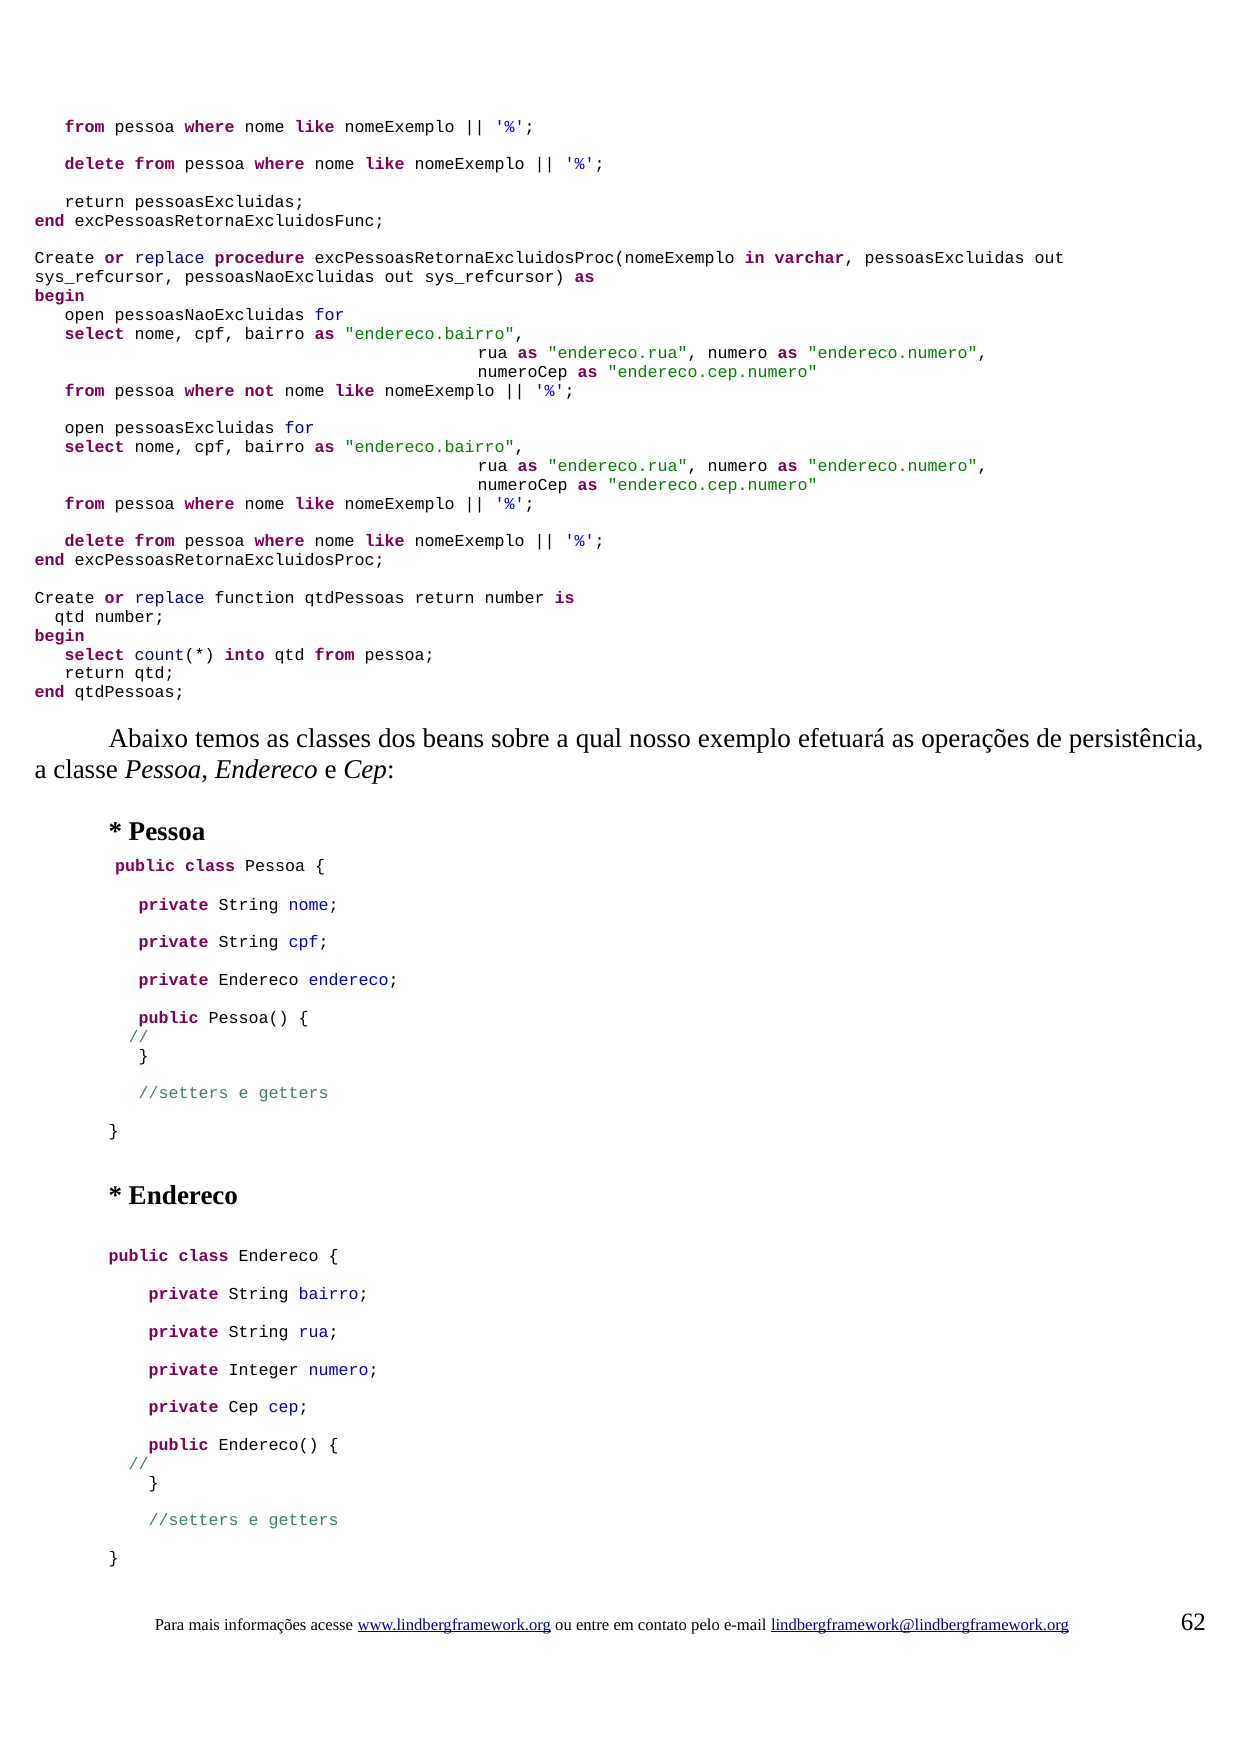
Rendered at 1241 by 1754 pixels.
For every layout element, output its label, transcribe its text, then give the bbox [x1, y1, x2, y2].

text public class Endereco { [34, 1248, 1206, 1267]
text open pessoasNaoExcluidas for [34, 307, 1206, 326]
text // [34, 1028, 1206, 1047]
text begin [34, 627, 1206, 646]
text select count(*) into qtd from pessoa; [34, 646, 1206, 665]
text * Pessoa [34, 815, 1206, 846]
text } [34, 1550, 1206, 1568]
text from pessoa where not nome like nomeExemplo || '%'; [34, 382, 1206, 401]
text private String nome; [34, 896, 1206, 915]
text numeroCep as "endereco.cep.numero" [34, 363, 1206, 382]
text public Pessoa() { [34, 1009, 1206, 1028]
text numeroCep as "endereco.cep.numero" [34, 476, 1206, 495]
text private String rua; [34, 1323, 1206, 1342]
text //setters e getters [34, 1512, 1206, 1531]
text end excPessoasRetornaExcluidosFunc; [34, 212, 1206, 231]
text rua as "endereco.rua", numero as "endereco.numero", [34, 457, 1206, 476]
text delete from pessoa where nome like nomeExemplo || '%'; [34, 156, 1206, 175]
text private String cpf; [34, 934, 1206, 953]
text private Cep cep; [34, 1399, 1206, 1418]
text //setters e getters [34, 1085, 1206, 1104]
text * Endereco [34, 1179, 1206, 1210]
text open pessoasExcluidas for [34, 420, 1206, 439]
text from pessoa where nome like nomeExemplo || '%'; [34, 495, 1206, 514]
text end qtdPessoas; [34, 684, 1206, 703]
text // [34, 1455, 1206, 1474]
text private Integer numero; [34, 1361, 1206, 1380]
text } [34, 1474, 1206, 1493]
text return qtd; [34, 665, 1206, 684]
text Create or replace procedure excPessoasRetornaExcluidosProc(nomeExemplo in varchar, pessoasExcluidas out sys_refcursor, pessoasNaoExcluidas out sys_refcursor) as [34, 250, 1206, 288]
text } [34, 1123, 1206, 1141]
text select nome, cpf, bairro as "endereco.bairro", [34, 439, 1206, 457]
text from pessoa where nome like nomeExemplo || '%'; [34, 118, 1206, 137]
text begin [34, 288, 1206, 307]
text public class Pessoa { [34, 846, 1206, 877]
text end excPessoasRetornaExcluidosProc; [34, 552, 1206, 571]
text qtd number; [34, 608, 1206, 627]
text private Endereco endereco; [34, 972, 1206, 991]
text } [34, 1047, 1206, 1066]
text rua as "endereco.rua", numero as "endereco.numero", [34, 344, 1206, 363]
text delete from pessoa where nome like nomeExemplo || '%'; [34, 533, 1206, 552]
text Create or replace function qtdPessoas return number is [34, 589, 1206, 608]
text select nome, cpf, bairro as "endereco.bairro", [34, 326, 1206, 344]
text Abaixo temos as classes dos beans sobre a qual nosso exemplo efetuará as operações de persistência, a classe Pessoa, Endereco e Cep: [34, 722, 1206, 784]
text return pessoasExcluidas; [34, 193, 1206, 212]
text private String bairro; [34, 1286, 1206, 1304]
text public Endereco() { [34, 1437, 1206, 1455]
